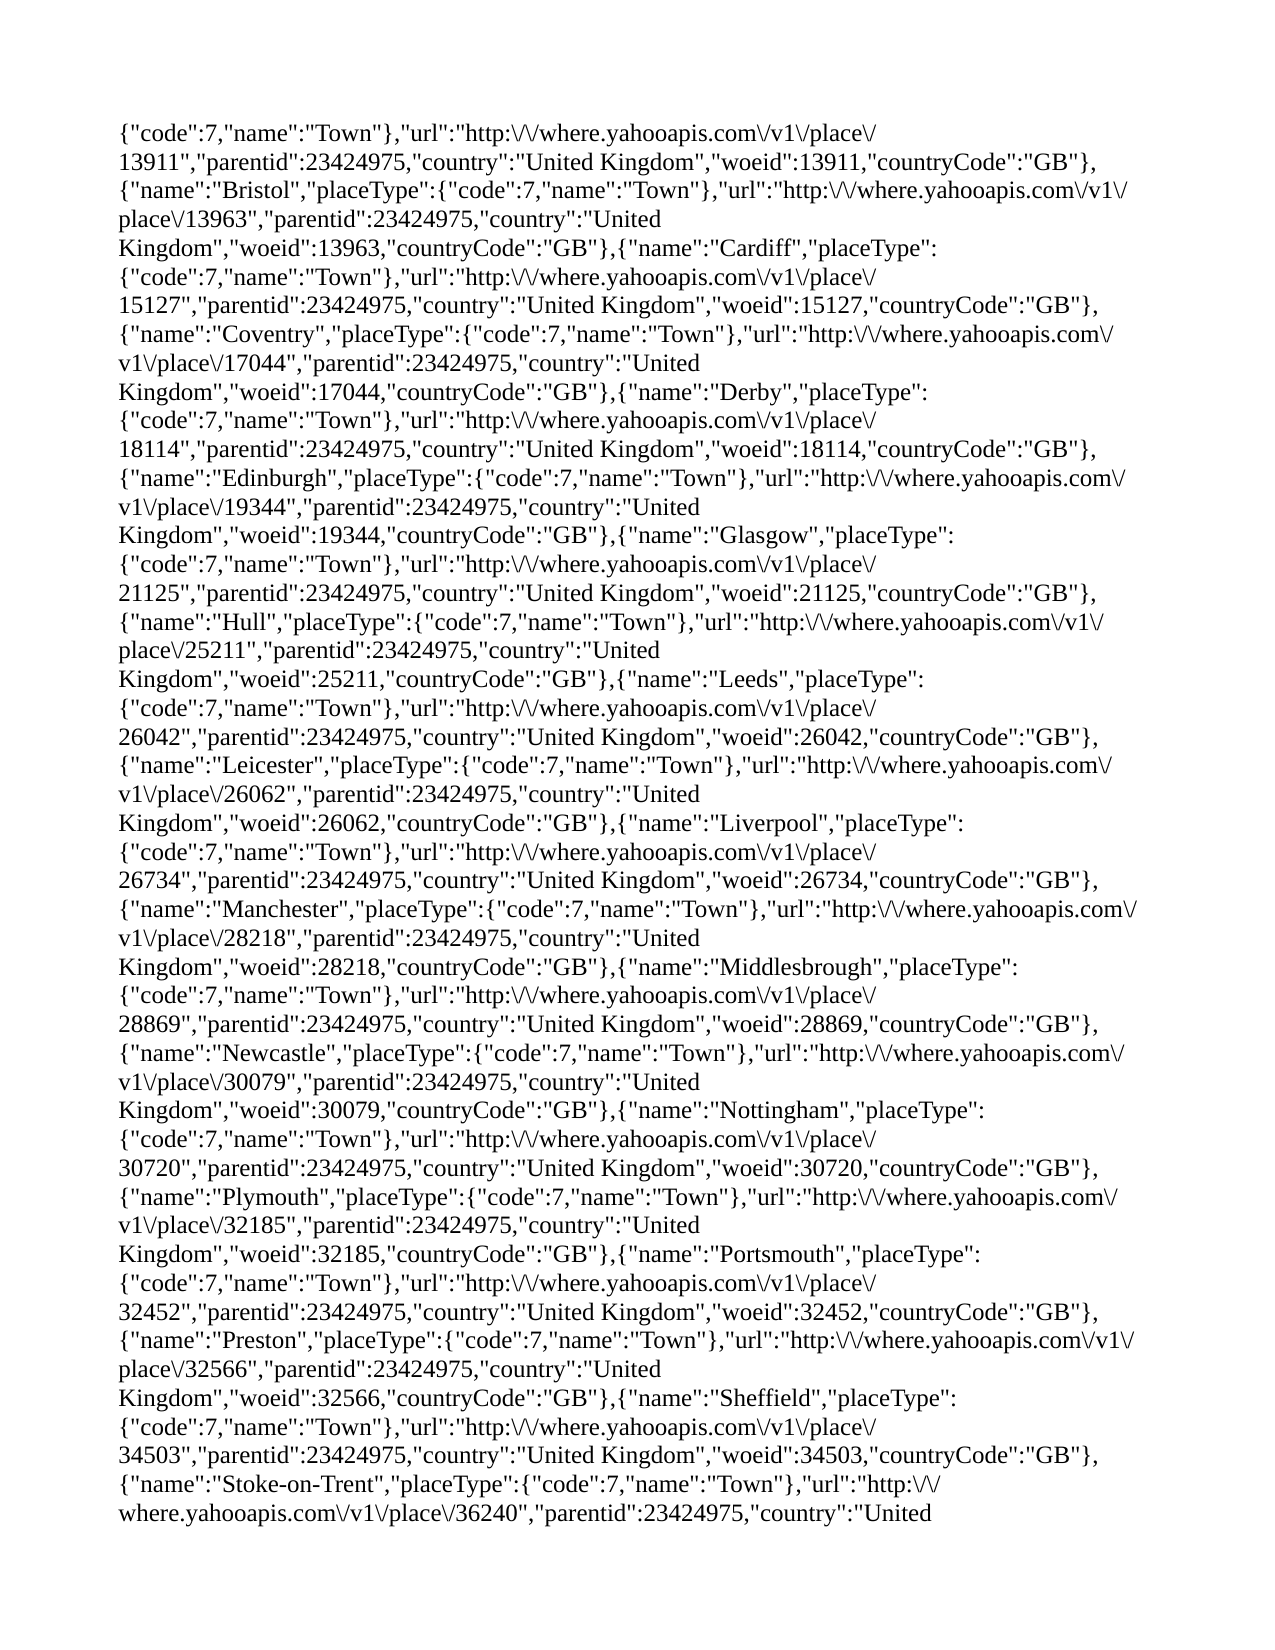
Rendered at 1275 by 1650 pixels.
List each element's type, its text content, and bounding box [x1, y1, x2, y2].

text {"code":7,"name":"Town"},"url":"http:\/\/where.yahooapis.com\/v1\/place\/13911","parentid":23424975,"country":"United Kingdom","woeid":13911,"countryCode":"GB"},{"name":"Bristol","placeType":{"code":7,"name":"Town"},"url":"http:\/\/where.yahooapis.com\/v1\/place\/13963","parentid":23424975,"country":"United Kingdom","woeid":13963,"countryCode":"GB"},{"name":"Cardiff","placeType":{"code":7,"name":"Town"},"url":"http:\/\/where.yahooapis.com\/v1\/place\/15127","parentid":23424975,"country":"United Kingdom","woeid":15127,"countryCode":"GB"},{"name":"Coventry","placeType":{"code":7,"name":"Town"},"url":"http:\/\/where.yahooapis.com\/v1\/place\/17044","parentid":23424975,"country":"United Kingdom","woeid":17044,"countryCode":"GB"},{"name":"Derby","placeType":{"code":7,"name":"Town"},"url":"http:\/\/where.yahooapis.com\/v1\/place\/18114","parentid":23424975,"country":"United Kingdom","woeid":18114,"countryCode":"GB"},{"name":"Edinburgh","placeType":{"code":7,"name":"Town"},"url":"http:\/\/where.yahooapis.com\/v1\/place\/19344","parentid":23424975,"country":"United Kingdom","woeid":19344,"countryCode":"GB"},{"name":"Glasgow","placeType":{"code":7,"name":"Town"},"url":"http:\/\/where.yahooapis.com\/v1\/place\/21125","parentid":23424975,"country":"United Kingdom","woeid":21125,"countryCode":"GB"},{"name":"Hull","placeType":{"code":7,"name":"Town"},"url":"http:\/\/where.yahooapis.com\/v1\/place\/25211","parentid":23424975,"country":"United Kingdom","woeid":25211,"countryCode":"GB"},{"name":"Leeds","placeType":{"code":7,"name":"Town"},"url":"http:\/\/where.yahooapis.com\/v1\/place\/26042","parentid":23424975,"country":"United Kingdom","woeid":26042,"countryCode":"GB"},{"name":"Leicester","placeType":{"code":7,"name":"Town"},"url":"http:\/\/where.yahooapis.com\/v1\/place\/26062","parentid":23424975,"country":"United Kingdom","woeid":26062,"countryCode":"GB"},{"name":"Liverpool","placeType":{"code":7,"name":"Town"},"url":"http:\/\/where.yahooapis.com\/v1\/place\/26734","parentid":23424975,"country":"United Kingdom","woeid":26734,"countryCode":"GB"},{"name":"Manchester","placeType":{"code":7,"name":"Town"},"url":"http:\/\/where.yahooapis.com\/v1\/place\/28218","parentid":23424975,"country":"United Kingdom","woeid":28218,"countryCode":"GB"},{"name":"Middlesbrough","placeType":{"code":7,"name":"Town"},"url":"http:\/\/where.yahooapis.com\/v1\/place\/28869","parentid":23424975,"country":"United Kingdom","woeid":28869,"countryCode":"GB"},{"name":"Newcastle","placeType":{"code":7,"name":"Town"},"url":"http:\/\/where.yahooapis.com\/v1\/place\/30079","parentid":23424975,"country":"United Kingdom","woeid":30079,"countryCode":"GB"},{"name":"Nottingham","placeType":{"code":7,"name":"Town"},"url":"http:\/\/where.yahooapis.com\/v1\/place\/30720","parentid":23424975,"country":"United Kingdom","woeid":30720,"countryCode":"GB"},{"name":"Plymouth","placeType":{"code":7,"name":"Town"},"url":"http:\/\/where.yahooapis.com\/v1\/place\/32185","parentid":23424975,"country":"United Kingdom","woeid":32185,"countryCode":"GB"},{"name":"Portsmouth","placeType":{"code":7,"name":"Town"},"url":"http:\/\/where.yahooapis.com\/v1\/place\/32452","parentid":23424975,"country":"United Kingdom","woeid":32452,"countryCode":"GB"},{"name":"Preston","placeType":{"code":7,"name":"Town"},"url":"http:\/\/where.yahooapis.com\/v1\/place\/32566","parentid":23424975,"country":"United Kingdom","woeid":32566,"countryCode":"GB"},{"name":"Sheffield","placeType":{"code":7,"name":"Town"},"url":"http:\/\/where.yahooapis.com\/v1\/place\/34503","parentid":23424975,"country":"United Kingdom","woeid":34503,"countryCode":"GB"},{"name":"Stoke-on-Trent","placeType":{"code":7,"name":"Town"},"url":"http:\/\/where.yahooapis.com\/v1\/place\/36240","parentid":23424975,"country":"United [118, 118, 1157, 1527]
